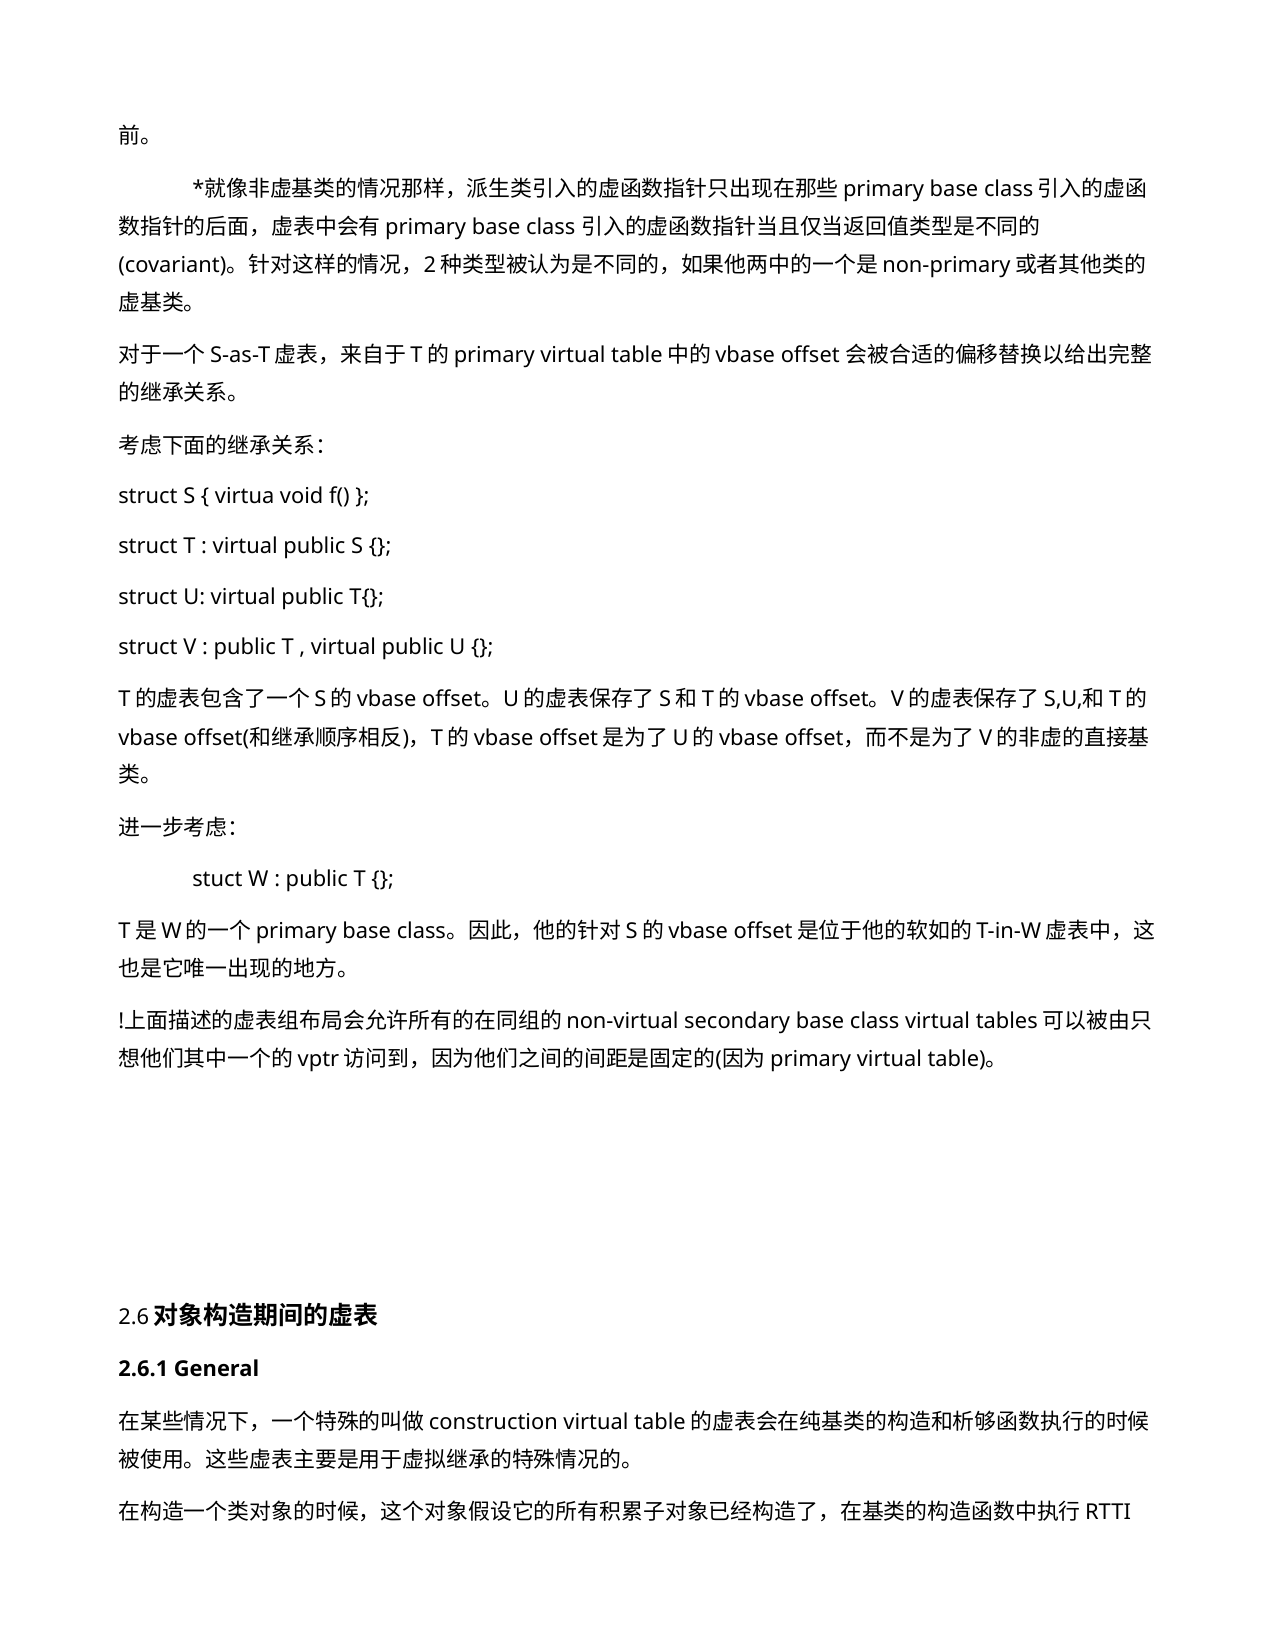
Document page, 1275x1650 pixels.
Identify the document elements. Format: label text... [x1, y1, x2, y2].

text T是W的一个primary base class。因此，他的针对S的vbase offset是位于他的软如的T-in-W虚表中，这也是它唯一出现的地方。 [118, 913, 1157, 982]
text 进一步考虑： [118, 810, 1157, 842]
text 对于一个S-as-T虚表，来自于T的 primary virtual table中的vbase offset 会被合适的偏移替换以给出完整的继承关系。 [118, 337, 1157, 407]
text 2.6对象构造期间的虚表 [118, 1295, 1157, 1332]
text !上面描述的虚表组布局会允许所有的在同组的non-virtual secondary base class virtual tables可以被由只想他们其中一个的vptr访问到，因为他们之间的间距是固定的(因为primary virtual table)。 [118, 1003, 1157, 1073]
text 考虑下面的继承关系： [118, 428, 1157, 459]
text struct V : public T , virtual public U {}; [118, 631, 1157, 661]
text struct T : virtual public S {}; [118, 531, 1157, 560]
text struct U: virtual public T{}; [118, 581, 1157, 611]
text 在某些情况下，一个特殊的叫做construction virtual table的虚表会在纯基类的构造和析够函数执行的时候被使用。这些虚表主要是用于虚拟继承的特殊情况的。 [118, 1404, 1157, 1473]
text 在构造一个类对象的时候，这个对象假设它的所有积累子对象已经构造了，在基类的构造函数中执行RTTI [118, 1494, 1157, 1526]
text T的虚表包含了一个S的vbase offset。U的虚表保存了S和T的vbase offset。V的虚表保存了S,U,和T的vbase offset(和继承顺序相反)，T的vbase offset是为了U的vbase offset，而不是为了V的非虚的直接基类。 [118, 681, 1157, 789]
text *就像非虚基类的情况那样，派生类引入的虚函数指针只出现在那些primary base class引入的虚函数指针的后面，虚表中会有primary base class 引入的虚函数指针当且仅当返回值类型是不同的(covariant)。针对这样的情况，2种类型被认为是不同的，如果他两中的一个是non-primary或者其他类的虚基类。 [118, 171, 1157, 316]
text 前。 [118, 118, 1157, 150]
text struct S { virtua void f() }; [118, 480, 1157, 510]
text 2.6.1 General [118, 1353, 1157, 1383]
text stuct W : public T {}; [118, 862, 1157, 892]
